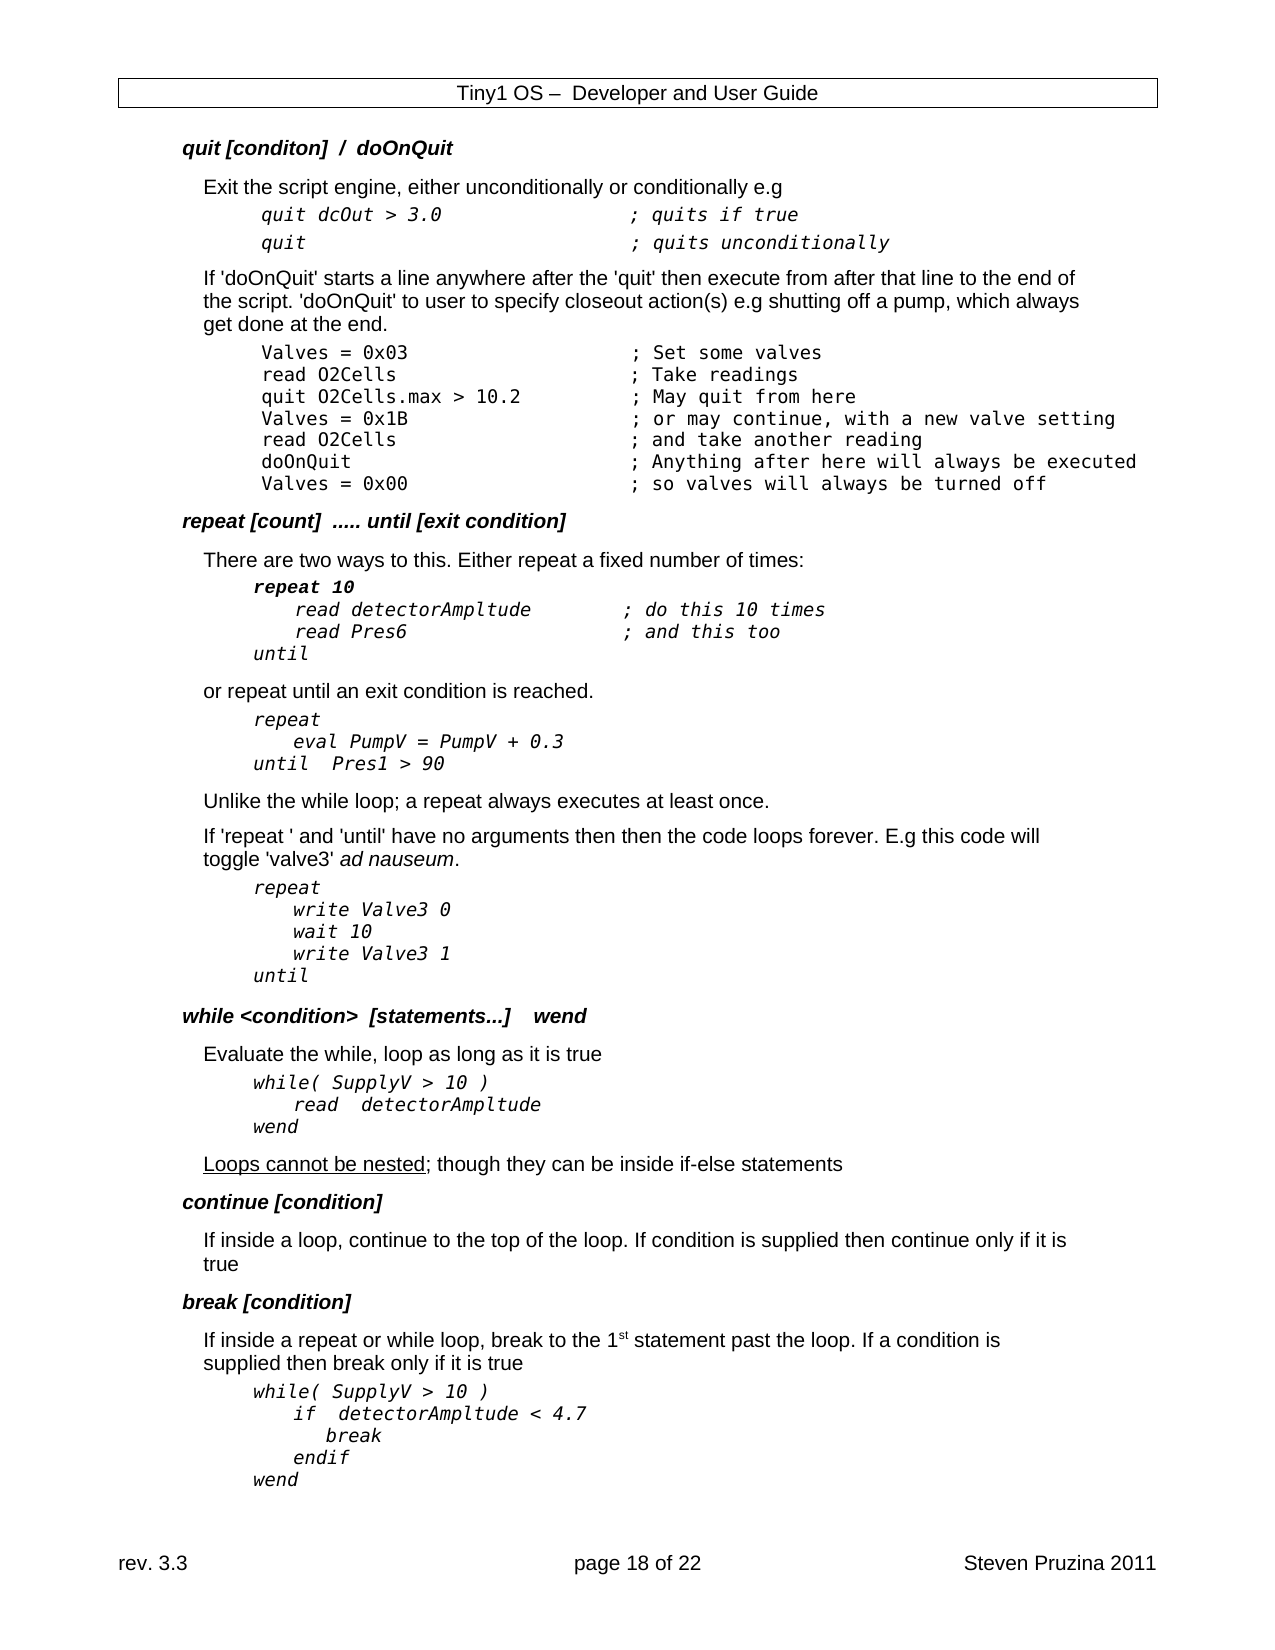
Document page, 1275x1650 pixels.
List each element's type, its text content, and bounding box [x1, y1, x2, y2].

text Valves = 0x03 ; Set some valves read O2Cells ; Take readings quit O2Cells.max > 10.2 ; May quit from here Valves = 0x1B ; or may continue, with a new valve setting read O2Cells ; and take another reading doOnQuit ; Anything after here will always be executed Valves = 0x00 ; so valves will always be turned off [261, 342, 1157, 495]
text while( SupplyV > 10 ) if detectorAmpltude < 4.7 break endif wend [253, 1381, 1157, 1491]
text There are two ways to this. Either repeat a fixed number of times: [203, 548, 1082, 572]
text quit [conditon] / doOnQuit [182, 137, 1082, 160]
text break [condition] [182, 1291, 1082, 1314]
text continue [condition] [182, 1191, 1082, 1214]
text repeat [count] ..... until [exit condition] [182, 510, 1082, 533]
text Evaluate the while, loop as long as it is true [203, 1043, 1082, 1066]
text repeat eval PumpV = PumpV + 0.3 until Pres1 > 90 [253, 709, 1157, 774]
text quit ; quits unconditionally [261, 232, 1157, 254]
text repeat 10 read detectorAmpltude ; do this 10 times read Pres6 ; and this too until [253, 578, 1157, 664]
text repeat write Valve3 0 wait 10 write Valve3 1 until [253, 877, 1157, 986]
text If 'doOnQuit' starts a line anywhere after the 'quit' then execute from after that line to the end of the script. 'doOnQuit' to user to specify closeout action(s) e.g shutting off a pump, which always get done at the end. [203, 266, 1082, 336]
text Loops cannot be nested; though they can be inside if-else statements [203, 1153, 1082, 1176]
text or repeat until an exit condition is reached. [203, 679, 1082, 703]
text Unlike the while loop; a repeat always executes at least once. [203, 789, 1082, 813]
text If inside a loop, continue to the top of the loop. If condition is supplied then continue only if it is true [203, 1229, 1082, 1276]
text If 'repeat ' and 'until' have no arguments then then the code loops forever. E.g this code will toggle 'valve3' ad nauseum. [203, 824, 1082, 871]
text If inside a repeat or while loop, break to the 1st statement past the loop. If a condition is supplied then break only if it is true [203, 1329, 1082, 1375]
text while( SupplyV > 10 ) read detectorAmpltude wend [253, 1072, 1157, 1138]
text while <condition> [statements...] wend [182, 1004, 1082, 1028]
text quit dcOut > 3.0 ; quits if true [261, 204, 1157, 226]
text Exit the script engine, either unconditionally or conditionally e.g [203, 175, 1082, 198]
